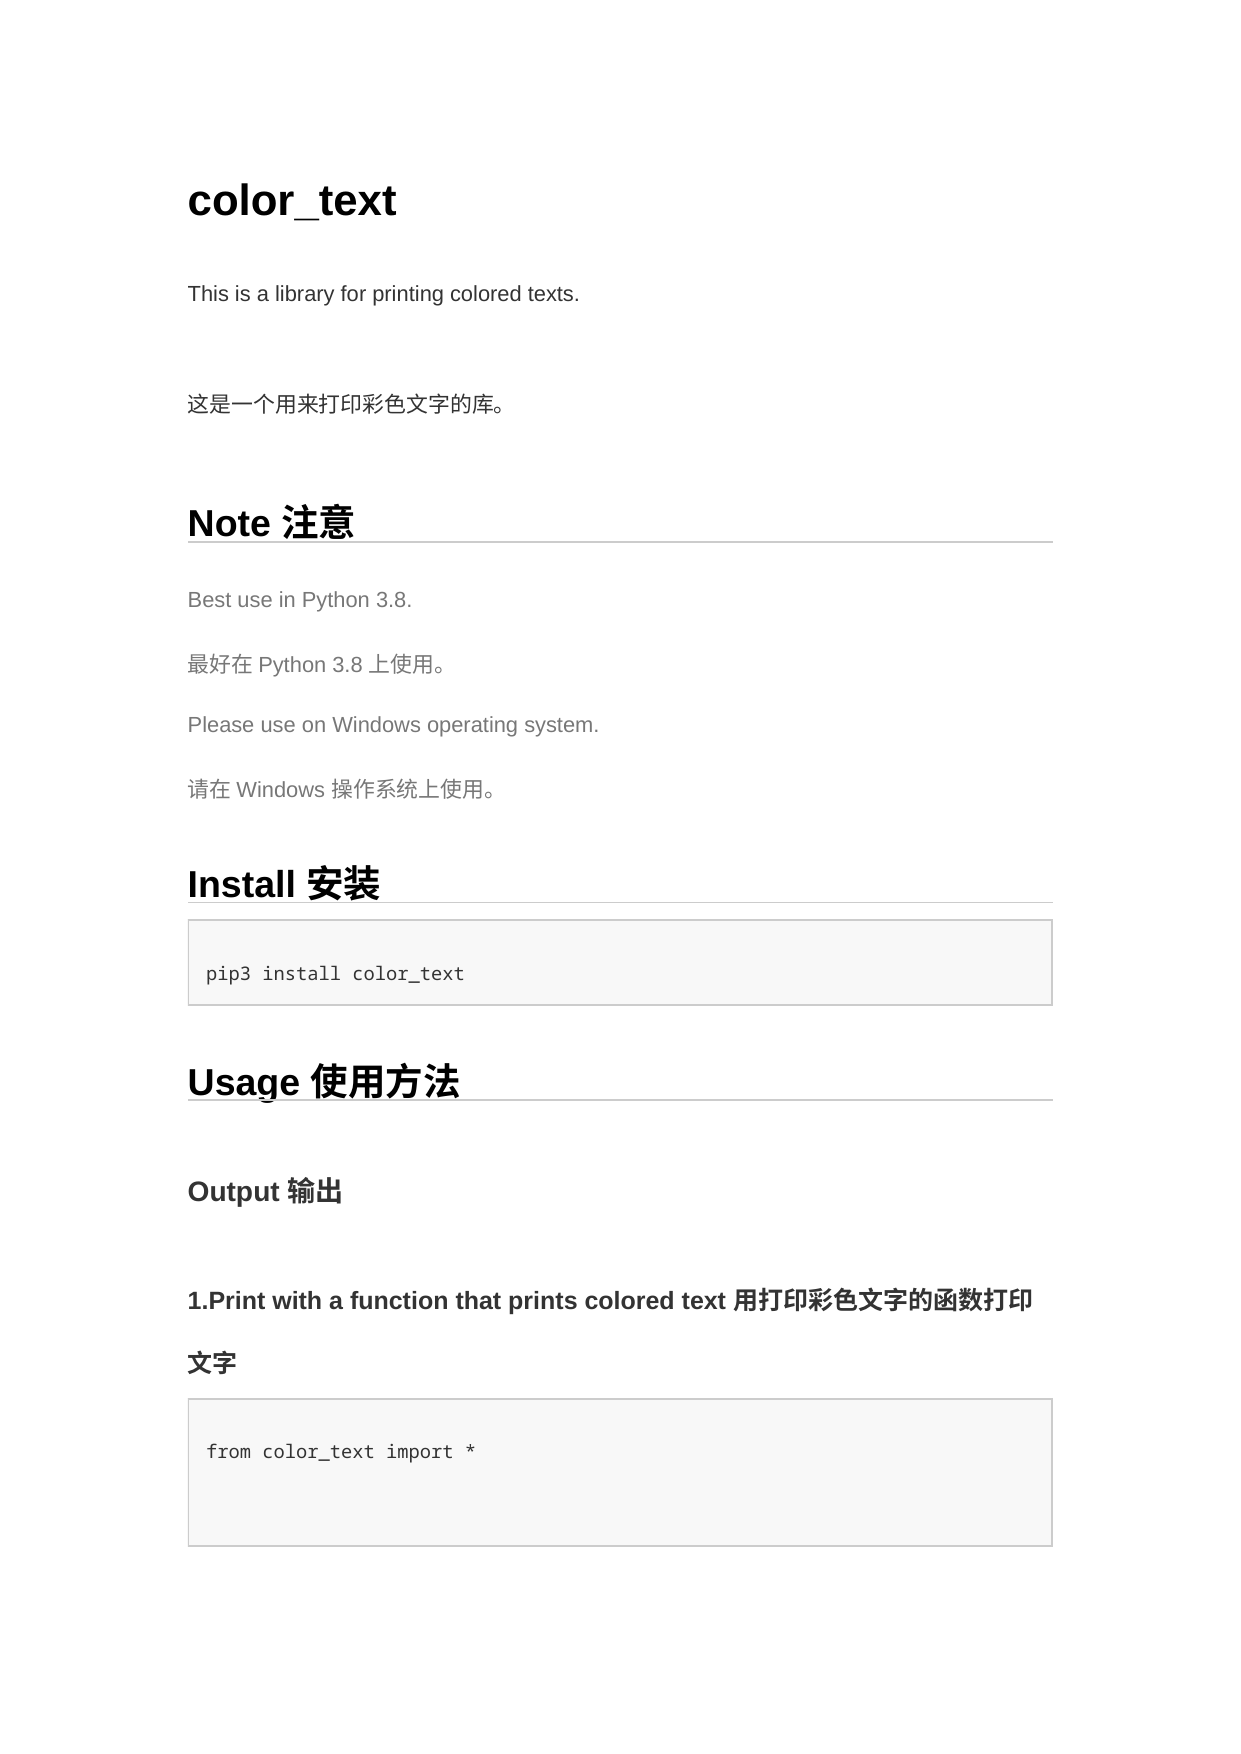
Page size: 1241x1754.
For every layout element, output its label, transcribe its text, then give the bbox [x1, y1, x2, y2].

text from color_text import * [189, 1400, 1051, 1460]
text 请在 Windows 操作系统上使用。 [187, 746, 1053, 808]
text Best use in Python 3.8. [187, 558, 1053, 621]
text color_text [187, 158, 1053, 221]
text Usage 使用方法 [187, 1037, 1053, 1101]
text 最好在 Python 3.8 上使用。 [187, 621, 1053, 683]
text pip3 install color_text [189, 921, 1051, 1004]
text Note 注意 [187, 478, 1053, 543]
text Output 输出 [187, 1148, 1053, 1210]
text Install 安装 [187, 839, 1053, 903]
text 这是一个用来打印彩色文字的库。 [187, 361, 1053, 424]
text This is a library for printing colored texts. [187, 252, 1053, 314]
text Please use on Windows operating system. [187, 683, 1053, 746]
text 1.Print with a function that prints colored text 用打印彩色文字的函数打印文字 [187, 1257, 1053, 1382]
